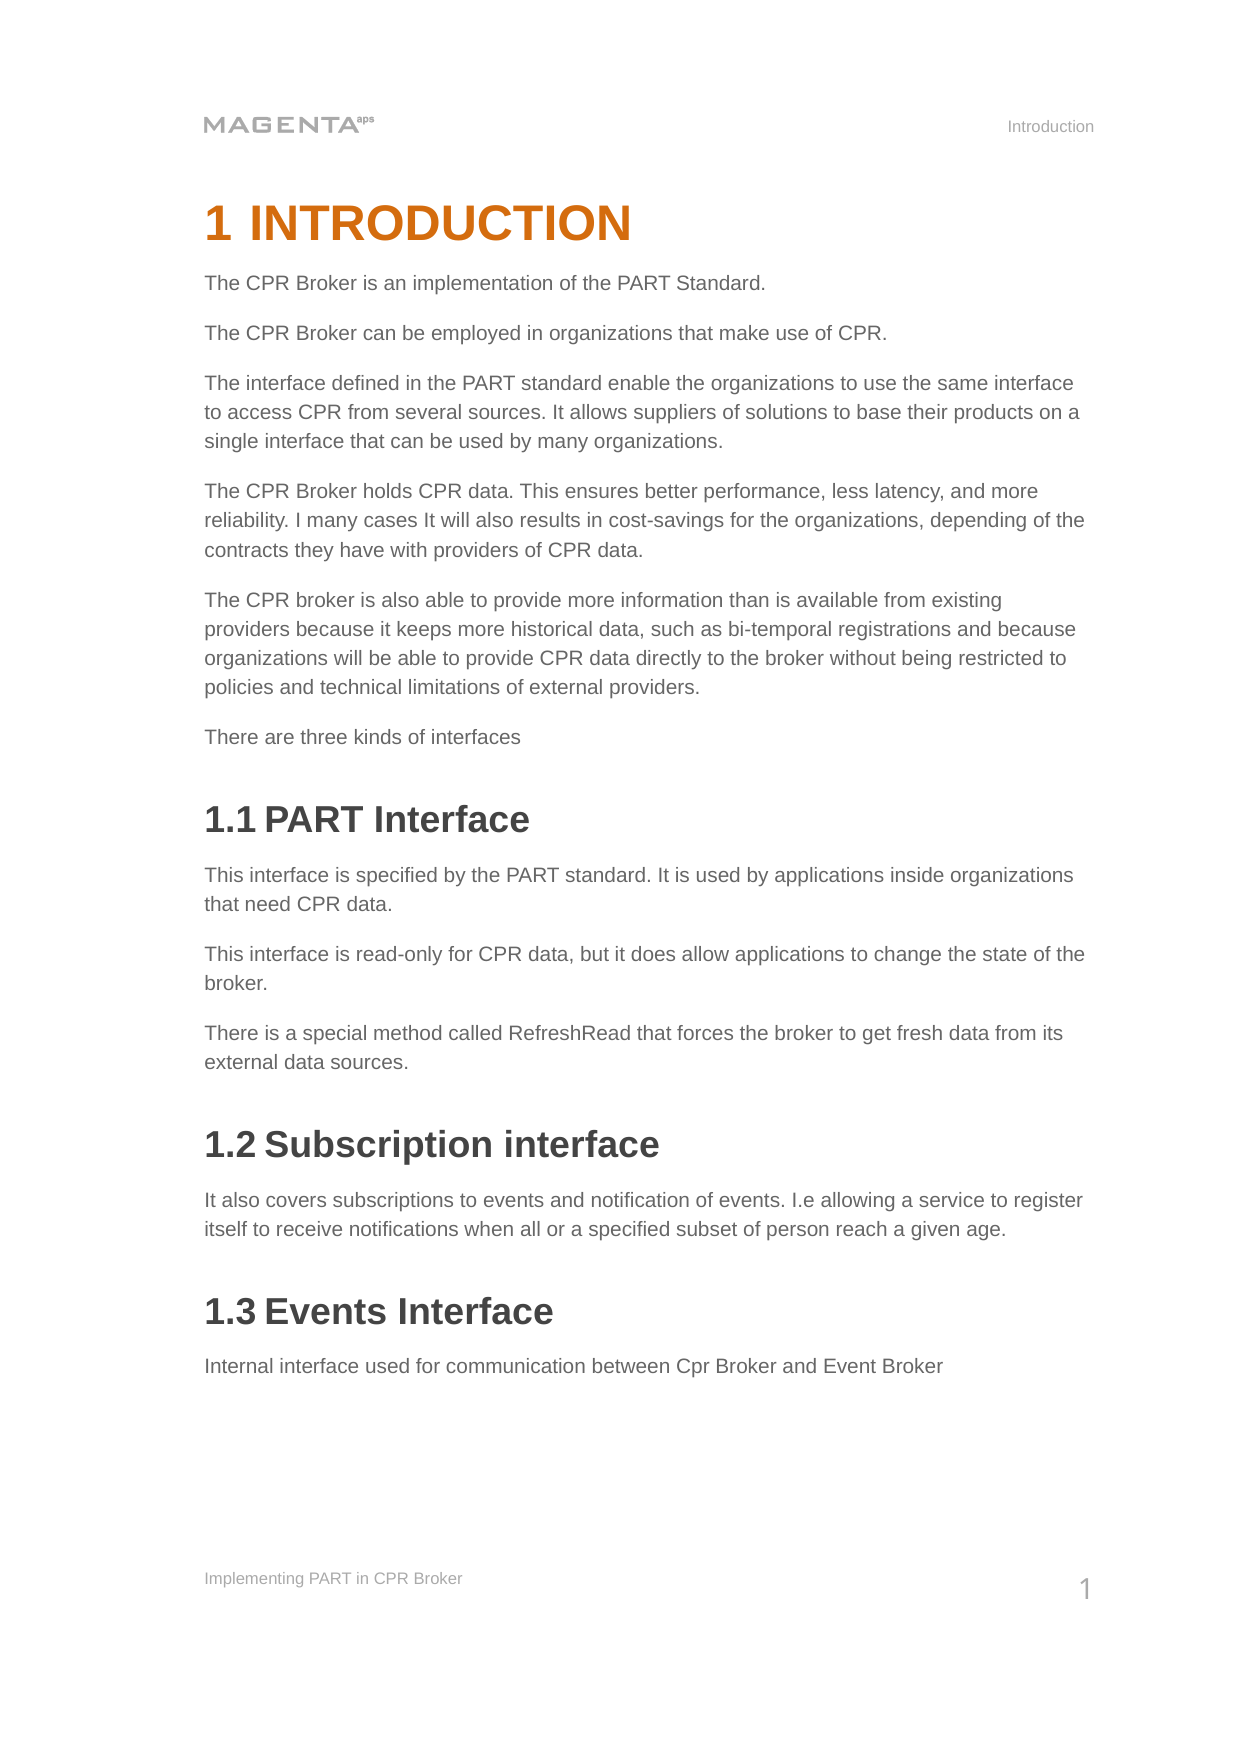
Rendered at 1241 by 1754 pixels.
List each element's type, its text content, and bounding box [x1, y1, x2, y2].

text The CPR Broker is an implementation of the PART Standard. [204, 267, 1094, 296]
subtitle Subscription interface [204, 1111, 1094, 1169]
text The CPR Broker can be employed in organizations that make use of CPR. [204, 317, 1094, 346]
text There are three kinds of interfaces [204, 721, 1094, 750]
text This interface is specified by the PART standard. It is used by applications inside organizations that need CPR data. [204, 859, 1094, 917]
text Internal interface used for communication between Cpr Broker and Event Broker [204, 1350, 1094, 1379]
text The CPR broker is also able to provide more information than is available from existing providers because it keeps more historical data, such as bi-temporal registrations and because organizations will be able to provide CPR data directly to the broker without being restricted to policies and technical limitations of external providers. [204, 584, 1094, 700]
subtitle Introduction [204, 194, 1094, 252]
text There is a special method called RefreshRead that forces the broker to get fresh data from its external data sources. [204, 1017, 1094, 1075]
text The interface defined in the PART standard enable the organizations to use the same interface to access CPR from several sources. It allows suppliers of solutions to base their products on a single interface that can be used by many organizations. [204, 367, 1094, 454]
text This interface is read-only for CPR data, but it does allow applications to change the state of the broker. [204, 938, 1094, 996]
text The CPR Broker holds CPR data. This ensures better performance, less latency, and more reliability. I many cases It will also results in cost-savings for the organizations, depending of the contracts they have with providers of CPR data. [204, 475, 1094, 563]
subtitle Events Interface [204, 1277, 1094, 1336]
text It also covers subscriptions to events and notification of events. I.e allowing a service to register itself to receive notifications when all or a specified subset of person reach a given age. [204, 1184, 1094, 1242]
subtitle PART Interface [204, 786, 1094, 844]
